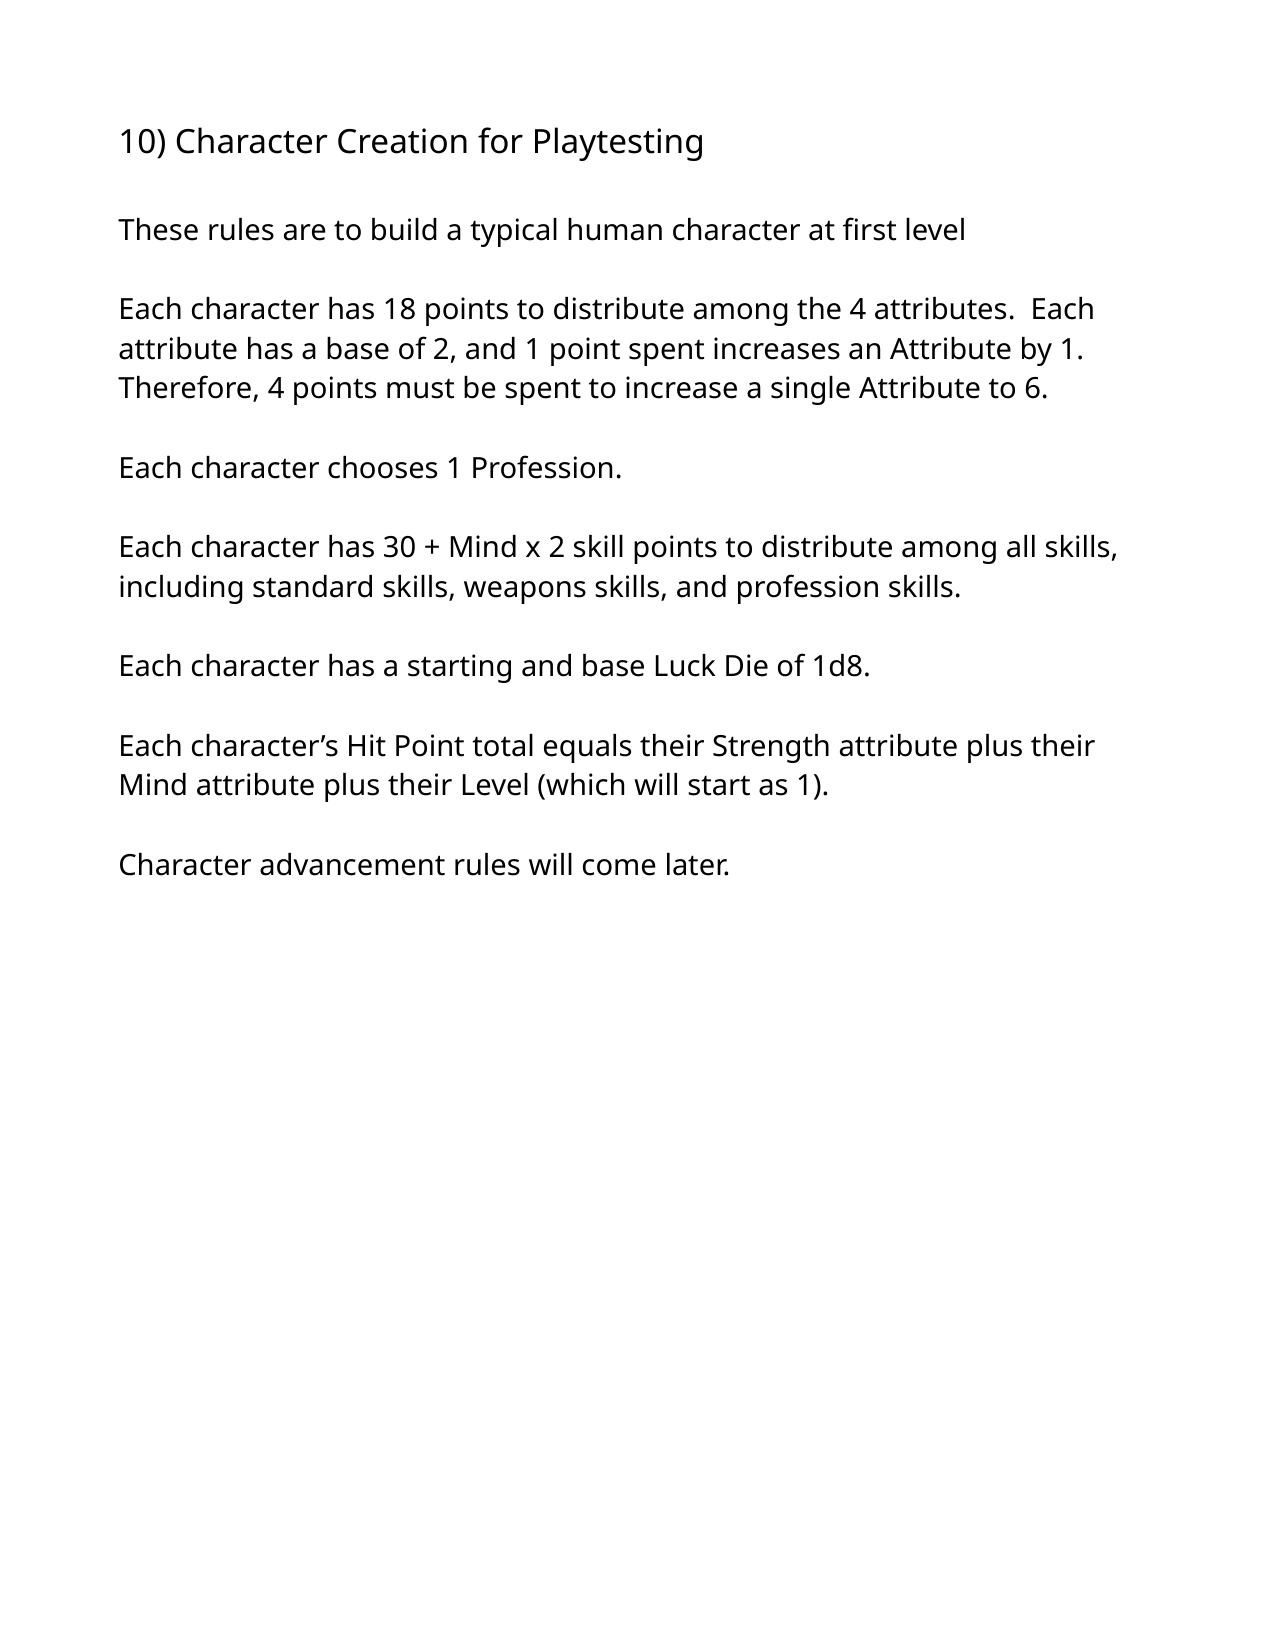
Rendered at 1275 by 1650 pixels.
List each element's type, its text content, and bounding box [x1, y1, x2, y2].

text Each character chooses 1 Profession. [118, 447, 1157, 487]
text These rules are to build a typical human character at first level [118, 209, 1157, 249]
text Each character has 30 + Mind x 2 skill points to distribute among all skills, including standard skills, weapons skills, and profession skills. [118, 526, 1157, 606]
text Character advancement rules will come later. [118, 844, 1157, 884]
text Each character has 18 points to distribute among the 4 attributes. Each attribute has a base of 2, and 1 point spent increases an Attribute by 1. Therefore, 4 points must be spent to increase a single Attribute to 6. [118, 288, 1157, 407]
text 10) Character Creation for Playtesting [118, 118, 1157, 163]
text Each character’s Hit Point total equals their Strength attribute plus their Mind attribute plus their Level (which will start as 1). [118, 725, 1157, 804]
text Each character has a starting and base Luck Die of 1d8. [118, 646, 1157, 685]
